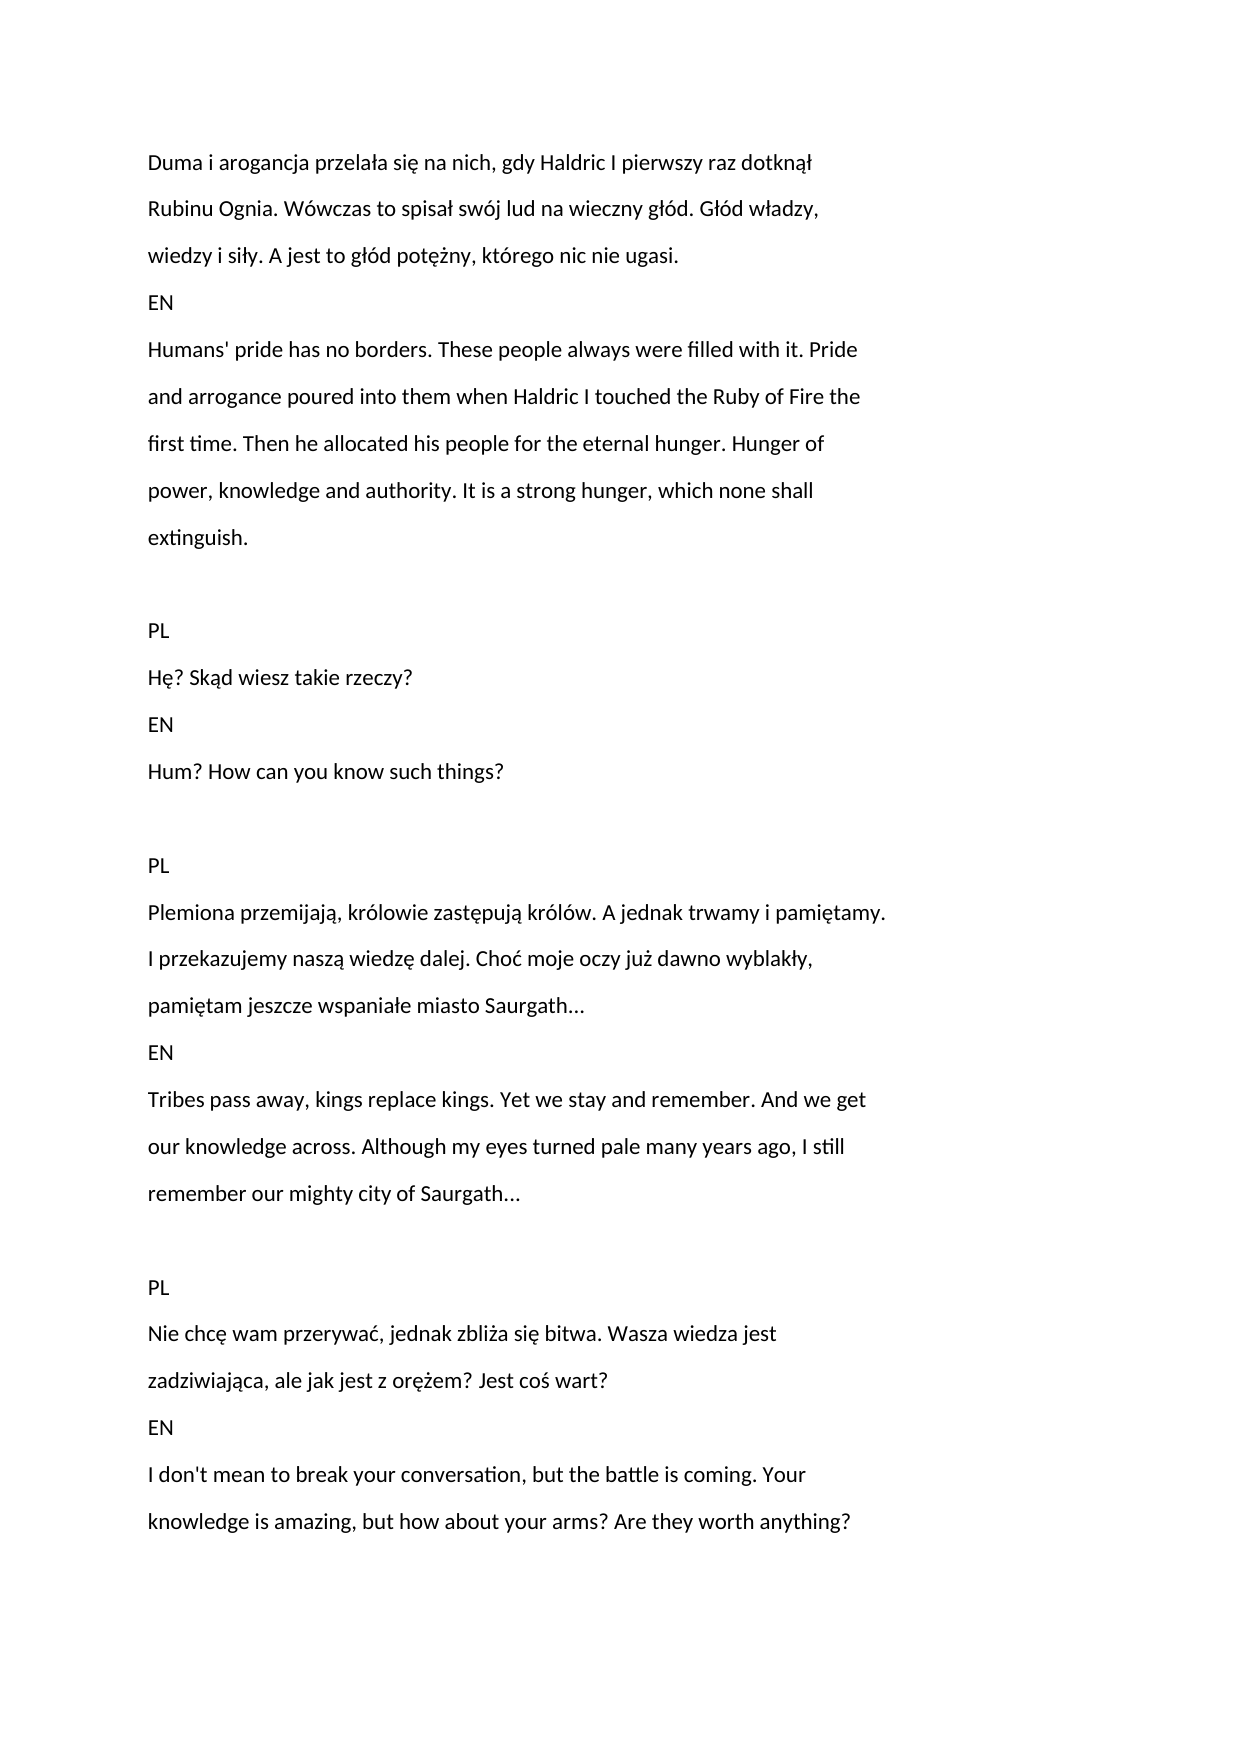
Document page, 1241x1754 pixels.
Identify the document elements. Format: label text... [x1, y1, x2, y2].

text first time. Then he allocated his people for the eternal hunger. Hunger of [148, 429, 1093, 457]
text Hę? Skąd wiesz takie rzeczy? [148, 663, 1093, 691]
text EN [148, 1413, 1093, 1441]
text EN [148, 288, 1093, 316]
text Plemiona przemijają, królowie zastępują królów. A jednak trwamy i pamiętamy. [148, 898, 1093, 926]
text EN [148, 710, 1093, 738]
text Tribes pass away, kings replace kings. Yet we stay and remember. And we get [148, 1085, 1093, 1113]
text extinguish. [148, 523, 1093, 551]
text I don't mean to break your conversation, but the battle is coming. Your [148, 1460, 1093, 1488]
text Humans' pride has no borders. These people always were filled with it. Pride [148, 335, 1093, 363]
text PL [148, 616, 1093, 644]
text power, knowledge and authority. It is a strong hunger, which none shall [148, 476, 1093, 504]
text zadziwiająca, ale jak jest z orężem? Jest coś wart? [148, 1366, 1093, 1394]
text wiedzy i siły. A jest to głód potężny, którego nic nie ugasi. [148, 241, 1093, 269]
text I przekazujemy naszą wiedzę dalej. Choć moje oczy już dawno wyblakły, [148, 944, 1093, 972]
text PL [148, 1273, 1093, 1301]
text Duma i arogancja przelała się na nich, gdy Haldric I pierwszy raz dotknął [148, 148, 1093, 176]
text knowledge is amazing, but how about your arms? Are they worth anything? [148, 1507, 1093, 1535]
text and arrogance poured into them when Haldric I touched the Ruby of Fire the [148, 382, 1093, 410]
text EN [148, 1038, 1093, 1066]
text Nie chcę wam przerywać, jednak zbliża się bitwa. Wasza wiedza jest [148, 1319, 1093, 1347]
text remember our mighty city of Saurgath... [148, 1179, 1093, 1207]
text pamiętam jeszcze wspaniałe miasto Saurgath... [148, 991, 1093, 1019]
text our knowledge across. Although my eyes turned pale many years ago, I still [148, 1132, 1093, 1160]
text Rubinu Ognia. Wówczas to spisał swój lud na wieczny głód. Głód władzy, [148, 194, 1093, 222]
text PL [148, 851, 1093, 879]
text Hum? How can you know such things? [148, 757, 1093, 785]
